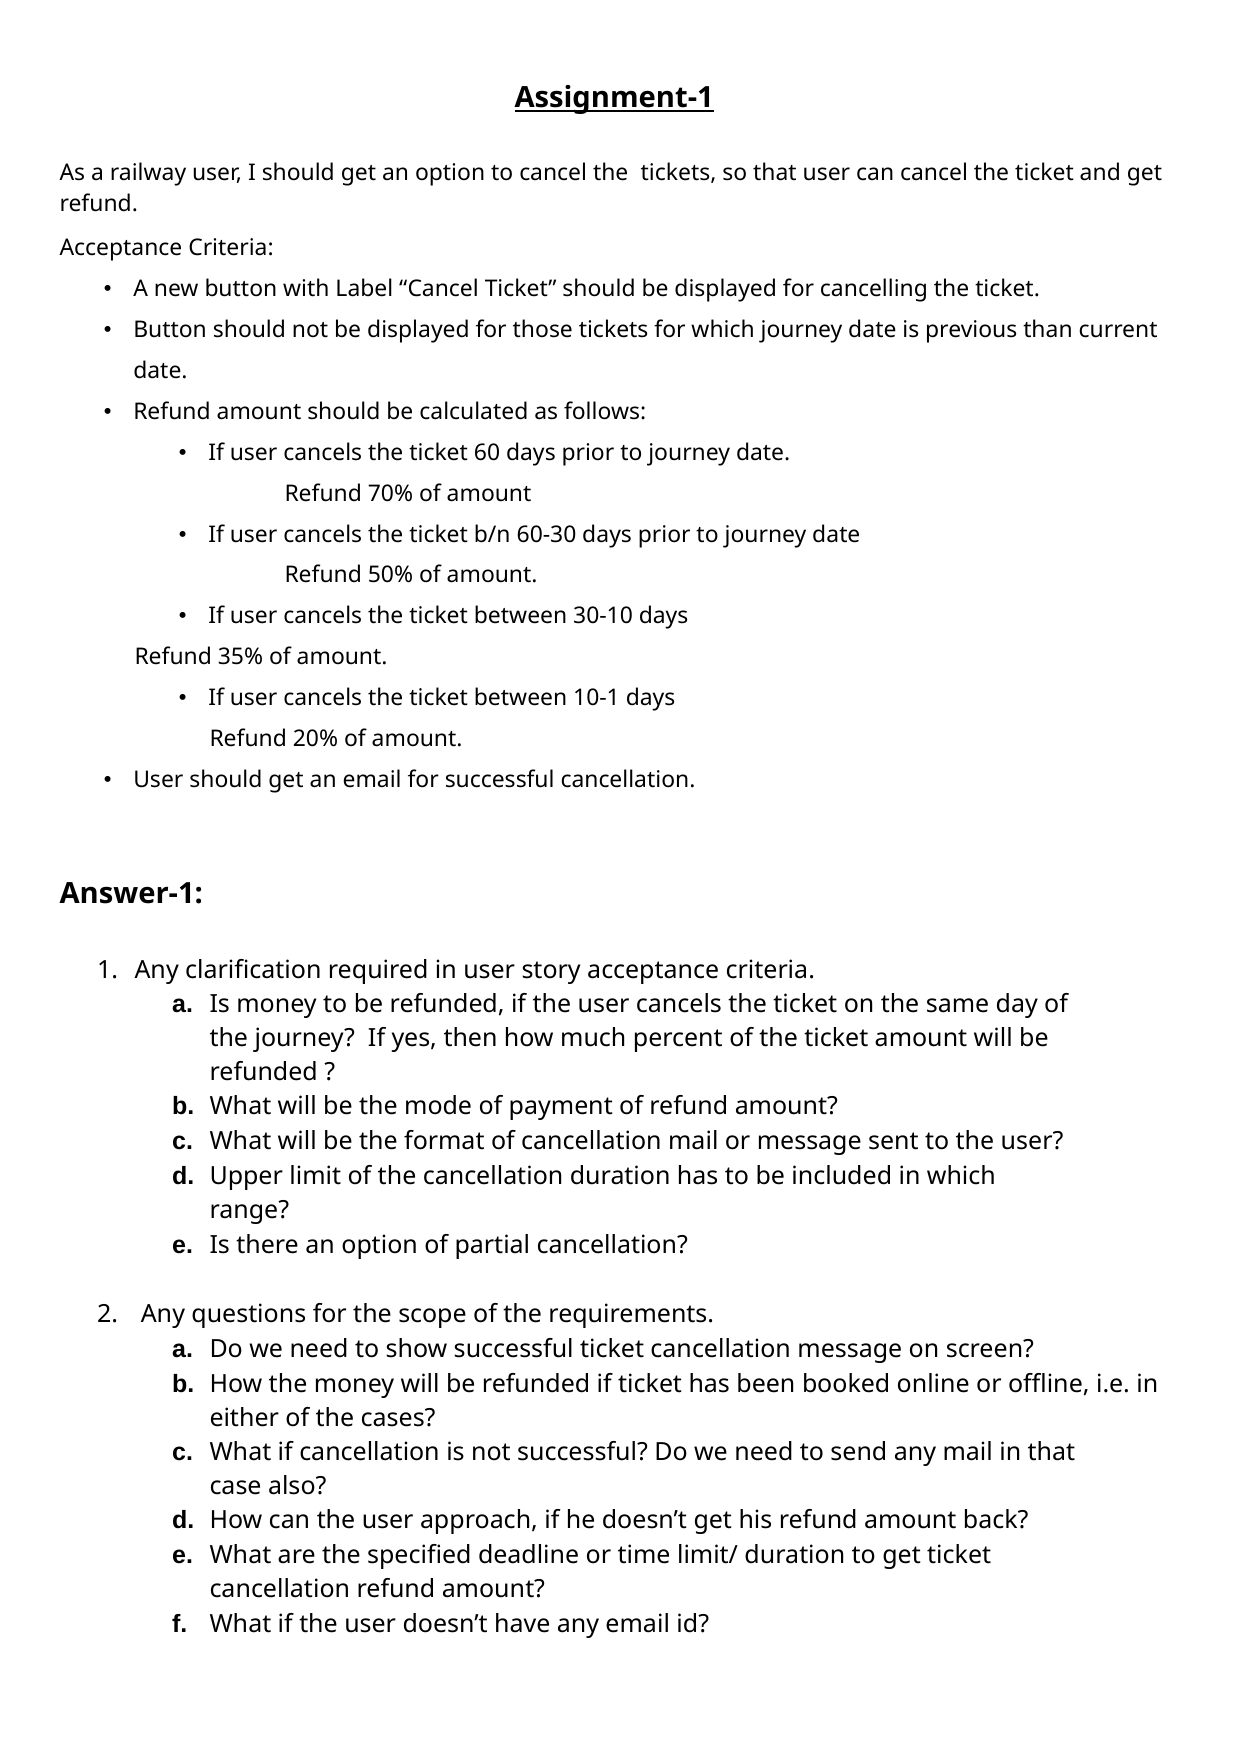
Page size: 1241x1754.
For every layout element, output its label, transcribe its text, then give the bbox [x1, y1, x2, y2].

list Any clarification required in user story acceptance criteria. [97, 952, 1169, 986]
list What if cancellation is not successful? Do we need to send any mail in that case also? [172, 1434, 1121, 1502]
list If user cancels the ticket between 10-1 days [178, 681, 1169, 712]
list If user cancels the ticket b/n 60-30 days prior to journey date [178, 517, 1169, 549]
list Is there an option of partial cancellation? [172, 1226, 1169, 1260]
list Do we need to show successful ticket cancellation message on screen? [172, 1331, 1169, 1364]
text Refund 70% of amount [284, 477, 1169, 508]
list If user cancels the ticket 60 days prior to journey date. [178, 436, 1169, 467]
list Upper limit of the cancellation duration has to be included in which range? [172, 1158, 1075, 1226]
list User should get an email for successful cancellation. [103, 763, 1169, 794]
text Refund 35% of amount. [134, 640, 1169, 672]
list Button should not be displayed for those tickets for which journey date is previous than current date. [103, 313, 1169, 385]
list What are the specified deadline or time limit/ duration to get ticket cancellation refund amount? [172, 1537, 1067, 1605]
text Assignment-1 [59, 77, 1169, 116]
list If user cancels the ticket between 30-10 days [178, 599, 1169, 631]
list What will be the mode of payment of refund amount? [172, 1088, 1169, 1122]
list Any questions for the scope of the requirements. [97, 1295, 1169, 1329]
text Refund 50% of amount. [284, 558, 1169, 590]
list Is money to be refunded, if the user cancels the ticket on the same day of the journey? If yes, then how much percent of the ticket amount will be refunded ? [172, 986, 1081, 1088]
text Answer-1: [59, 872, 1169, 912]
list A new button with Label “Cancel Ticket” should be displayed for cancelling the ticket. [103, 272, 1169, 303]
list What if the user doesn’t have any email id? [172, 1605, 1169, 1639]
text As a railway user, I should get an option to cancel the tickets, so that user can cancel the ticket and get refund. [59, 156, 1169, 218]
list What will be the format of cancellation mail or message sent to the user? [172, 1123, 1169, 1157]
list How the money will be refunded if ticket has been booked online or offline, i.e. in either of the cases? [172, 1366, 1167, 1434]
list How can the user approach, if he doesn’t get his refund amount back? [172, 1502, 1169, 1536]
list Refund amount should be calculated as follows: [103, 395, 1169, 426]
text Acceptance Criteria: [59, 231, 1169, 262]
text Refund 20% of amount. [209, 722, 1169, 753]
